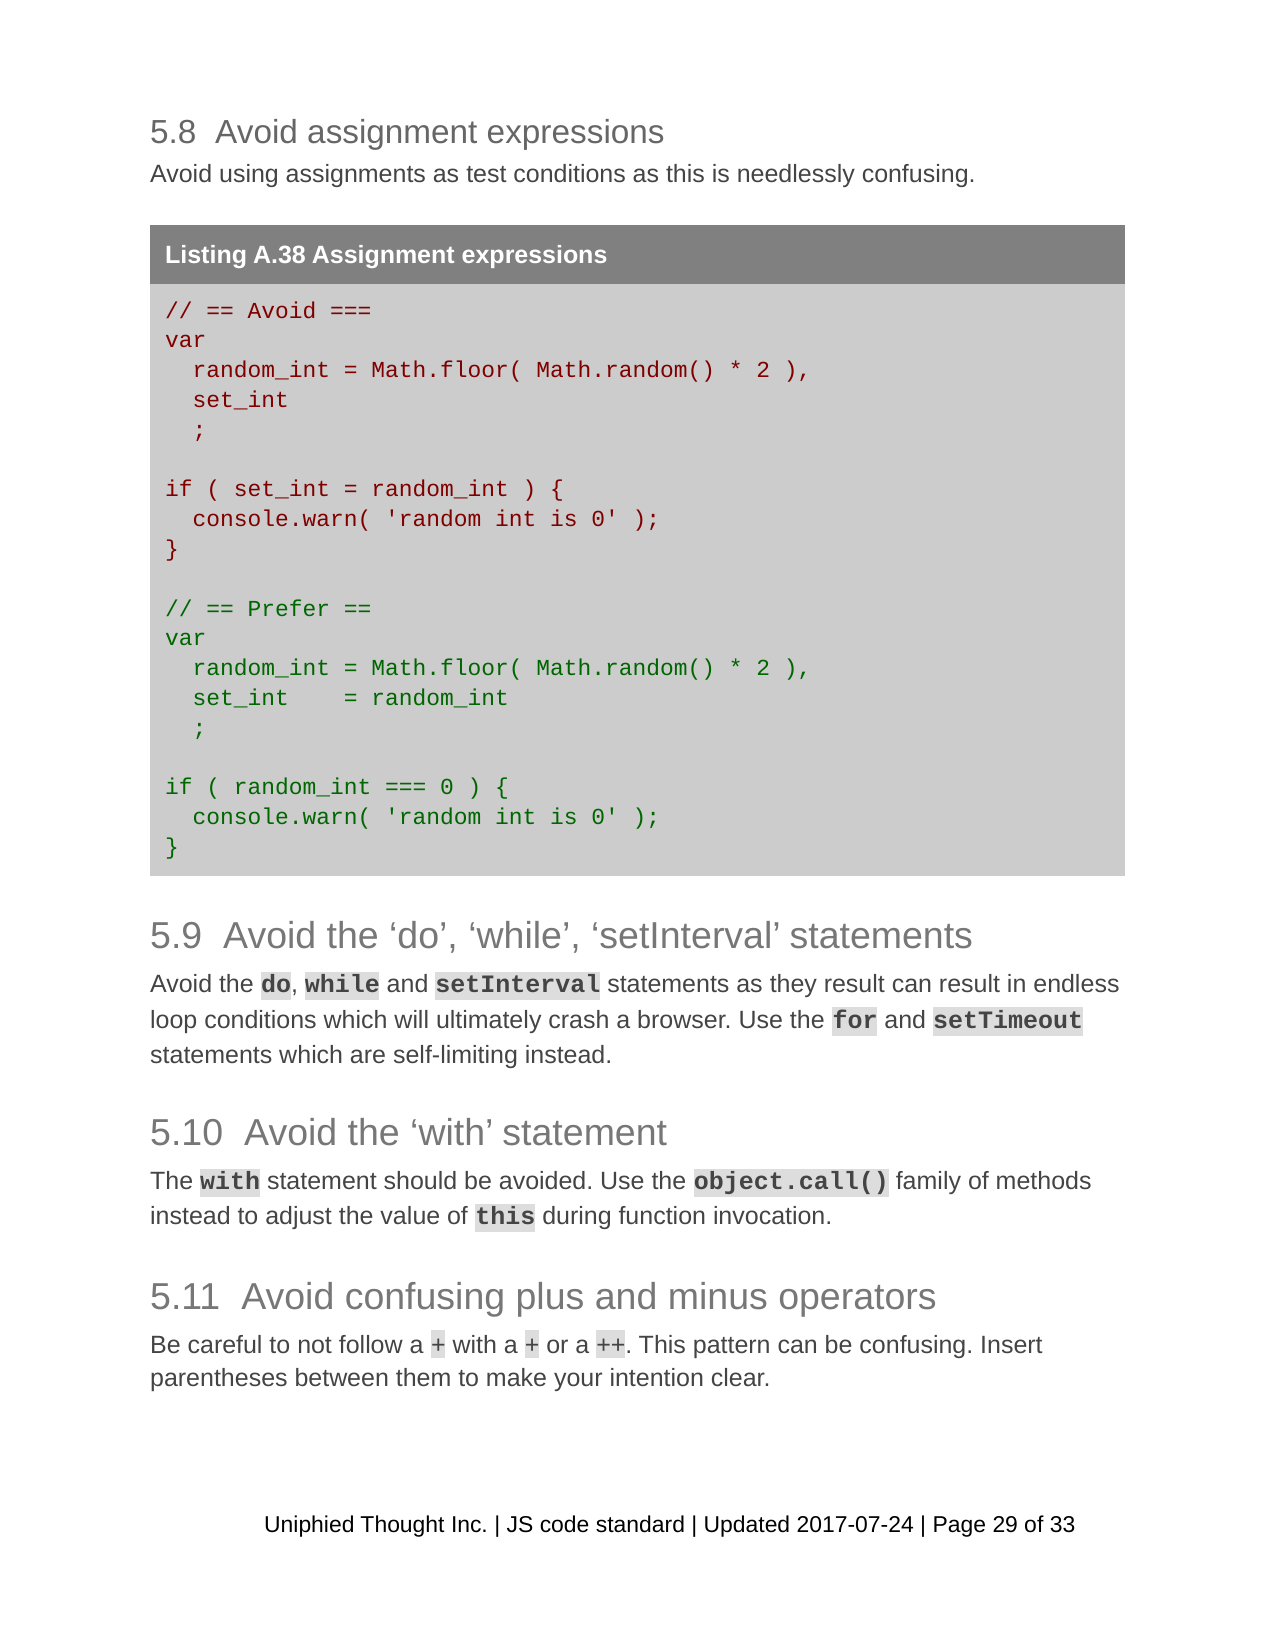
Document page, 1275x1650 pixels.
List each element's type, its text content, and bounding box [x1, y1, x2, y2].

subtitle Avoid confusing plus and minus operators [150, 1274, 1125, 1317]
text Avoid the do, while and setInterval statements as they result can result in endless loop conditions which will ultimately crash a browser. Use the for and setTimeout statements which are self-limiting instead. [150, 969, 1125, 1068]
text Be careful to not follow a + with a + or a ++. This pattern can be confusing. Insert parentheses between them to make your intention clear. [150, 1330, 1125, 1392]
subtitle Avoid the ‘with’ statement [150, 1110, 1125, 1153]
table_cell // == Avoid === var random_int = Math.floor( Math.random() * 2 ), set_int ; if ( set_int = random_int ) { console.warn( 'random int is 0' ); } // == Prefer == var random_int = Math.floor( Math.random() * 2 ), set_int = random_int ; if ( random_int === 0 ) { console.warn( 'random int is 0' ); } [150, 284, 1125, 876]
text The with statement should be avoided. Use the object.call() family of methods instead to adjust the value of this during function invocation. [150, 1166, 1125, 1232]
subtitle Avoid the ‘do’, ‘while’, ‘setInterval’ statements [150, 914, 1125, 957]
subtitle Avoid assignment expressions [150, 112, 1125, 151]
text Avoid using assignments as test conditions as this is needlessly confusing. [150, 159, 1125, 188]
table_header Listing A.38 Assignment expressions [150, 225, 1125, 284]
